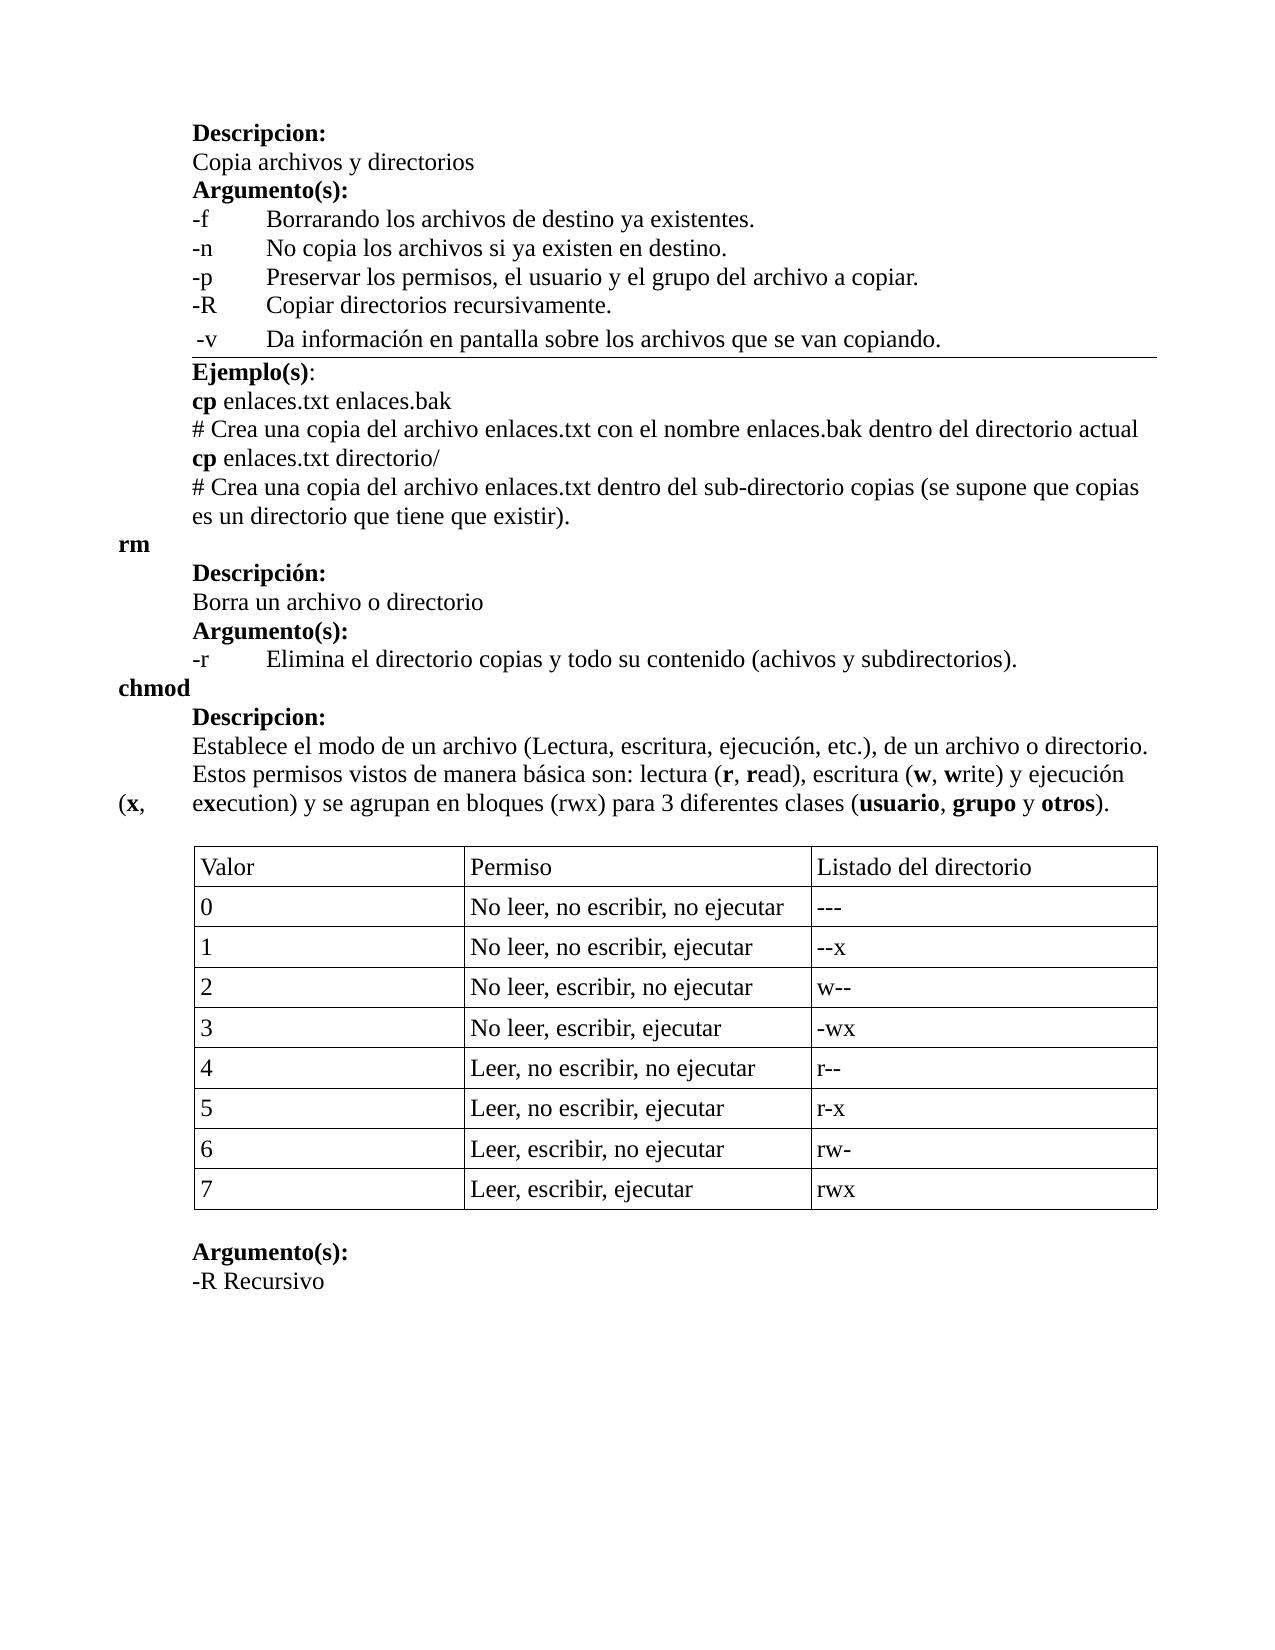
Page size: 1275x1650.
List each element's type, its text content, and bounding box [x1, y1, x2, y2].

text Descripcion: [118, 118, 1157, 147]
table_cell Leer, no escribir, ejecutar [465, 1089, 811, 1128]
text -p Preservar los permisos, el usuario y el grupo del archivo a copiar. [192, 262, 1157, 291]
table_cell No leer, no escribir, no ejecutar [465, 887, 811, 926]
text Argumento(s): [118, 616, 1157, 644]
text cp enlaces.txt directorio/ [118, 443, 1157, 472]
table_cell rwx [812, 1169, 1157, 1208]
table_cell Leer, no escribir, no ejecutar [465, 1048, 811, 1088]
text Establece el modo de un archivo (Lectura, escritura, ejecución, etc.), de un archivo o directorio. [118, 731, 1157, 759]
table_cell Leer, escribir, no ejecutar [465, 1129, 811, 1168]
text Argumento(s): [118, 176, 1157, 204]
table_cell -wx [812, 1008, 1157, 1047]
text -R Recursivo [118, 1266, 1157, 1295]
table_cell --x [812, 927, 1157, 967]
text Copia archivos y directorios [118, 147, 1157, 176]
text -n No copia los archivos si ya existen en destino. [192, 233, 1157, 262]
text Borra un archivo o directorio [118, 587, 1157, 616]
text cp enlaces.txt enlaces.bak [192, 386, 1157, 414]
text -R Copiar directorios recursivamente. [192, 291, 1157, 319]
text Estos permisos vistos de manera básica son: lectura (r, read), escritura (w, write) y ejecución (x, execution) y se agrupan en bloques (rwx) para 3 diferentes clases (usuario, grupo y otros). [118, 759, 1157, 817]
table_cell 5 [195, 1089, 464, 1128]
table_cell 7 [195, 1169, 464, 1208]
text -f Borrarando los archivos de destino ya existentes. [118, 204, 1157, 233]
table_cell r-- [812, 1048, 1157, 1088]
table_cell w-- [812, 968, 1157, 1007]
table_cell No leer, escribir, no ejecutar [465, 968, 811, 1007]
table_cell 1 [195, 927, 464, 967]
table_cell 3 [195, 1008, 464, 1047]
table_cell r-x [812, 1089, 1157, 1128]
table_cell Leer, escribir, ejecutar [465, 1169, 811, 1208]
table_cell No leer, no escribir, ejecutar [465, 927, 811, 967]
table_cell No leer, escribir, ejecutar [465, 1008, 811, 1047]
table_cell rw- [812, 1129, 1157, 1168]
text chmod [118, 673, 1157, 702]
text Descripción: [118, 558, 1157, 587]
table_header Valor [195, 847, 464, 886]
text -v Da información en pantalla sobre los archivos que se van copiando. [192, 319, 1157, 357]
table_header Permiso [465, 847, 811, 886]
table_cell 4 [195, 1048, 464, 1088]
table_header Listado del directorio [812, 847, 1157, 886]
text -r Elimina el directorio copias y todo su contenido (achivos y subdirectorios). [118, 644, 1157, 673]
table_cell 2 [195, 968, 464, 1007]
table_cell --- [812, 887, 1157, 926]
table_cell 6 [195, 1129, 464, 1168]
text rm [118, 529, 1157, 558]
text Argumento(s): [118, 1237, 1157, 1266]
text # Crea una copia del archivo enlaces.txt dentro del sub-directorio copias (se supone que copias es un directorio que tiene que existir). [192, 472, 1157, 529]
text Ejemplo(s): [118, 357, 1157, 386]
table_cell 0 [195, 887, 464, 926]
text # Crea una copia del archivo enlaces.txt con el nombre enlaces.bak dentro del directorio actual [192, 414, 1157, 443]
text Descripcion: [118, 702, 1157, 731]
